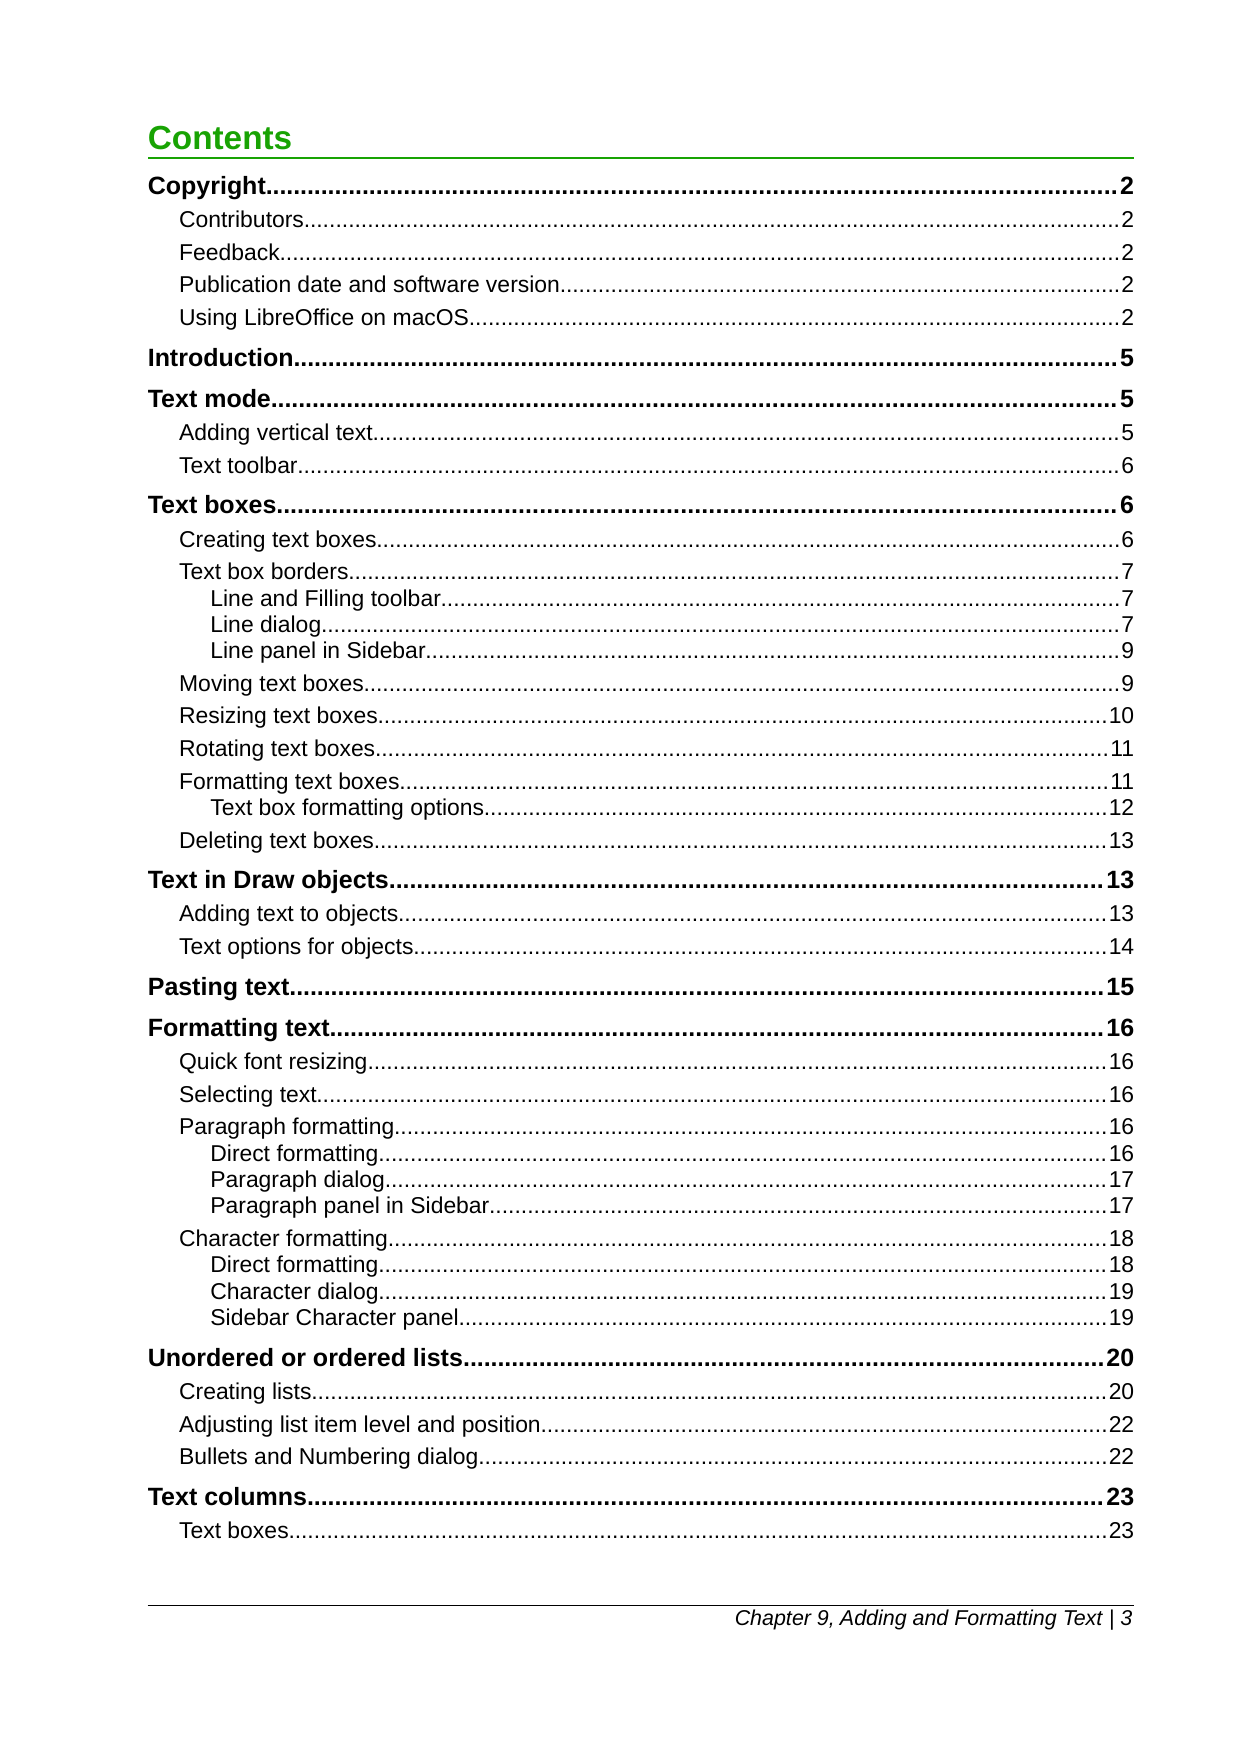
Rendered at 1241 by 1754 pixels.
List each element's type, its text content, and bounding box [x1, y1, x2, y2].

text Text box borders 7 [179, 558, 1134, 584]
text Bullets and Numbering dialog 22 [179, 1443, 1134, 1469]
text Using LibreOffice on macOS 2 [179, 304, 1134, 330]
text Copyright 2 [148, 171, 1134, 200]
text Text boxes 6 [148, 491, 1134, 519]
text Line and Filling toolbar 7 [210, 584, 1134, 611]
text Paragraph formatting 16 [179, 1113, 1134, 1140]
text Line dialog 7 [210, 611, 1134, 637]
subtitle Contents [148, 118, 1134, 157]
text Formatting text 16 [148, 1013, 1134, 1042]
text Character formatting 18 [179, 1225, 1134, 1251]
text Adjusting list item level and position 22 [179, 1411, 1134, 1437]
text Rotating text boxes 11 [179, 735, 1134, 761]
text Unordered or ordered lists 20 [148, 1343, 1134, 1372]
text Pasting text 15 [148, 972, 1134, 1001]
text Selecting text 16 [179, 1081, 1134, 1107]
text Character dialog 19 [210, 1278, 1134, 1304]
text Text boxes 23 [179, 1517, 1134, 1543]
text Text options for objects 14 [179, 933, 1134, 959]
text Introduction 5 [148, 343, 1134, 372]
text Formatting text boxes 11 [179, 768, 1134, 794]
text Creating text boxes 6 [179, 526, 1134, 552]
text Text mode 5 [148, 384, 1134, 413]
text Resizing text boxes 10 [179, 702, 1134, 729]
text Moving text boxes 9 [179, 670, 1134, 696]
text Direct formatting 18 [210, 1251, 1134, 1278]
text Adding vertical text 5 [179, 419, 1134, 445]
text Publication date and software version 2 [179, 271, 1134, 298]
text Feedback 2 [179, 239, 1134, 265]
text Adding text to objects 13 [179, 900, 1134, 927]
text Direct formatting 16 [210, 1140, 1134, 1166]
text Text in Draw objects 13 [148, 865, 1134, 894]
text Text toolbar 6 [179, 452, 1134, 478]
text Contributors 2 [179, 206, 1134, 232]
text Quick font resizing 16 [179, 1048, 1134, 1074]
text Text columns 23 [148, 1482, 1134, 1511]
text Paragraph panel in Sidebar 17 [210, 1192, 1134, 1219]
text Deleting text boxes 13 [179, 827, 1134, 853]
text Text box formatting options 12 [210, 794, 1134, 820]
text Line panel in Sidebar 9 [210, 637, 1134, 663]
text Sidebar Character panel 19 [210, 1304, 1134, 1330]
text Paragraph dialog 17 [210, 1166, 1134, 1192]
text Creating lists 20 [179, 1378, 1134, 1404]
